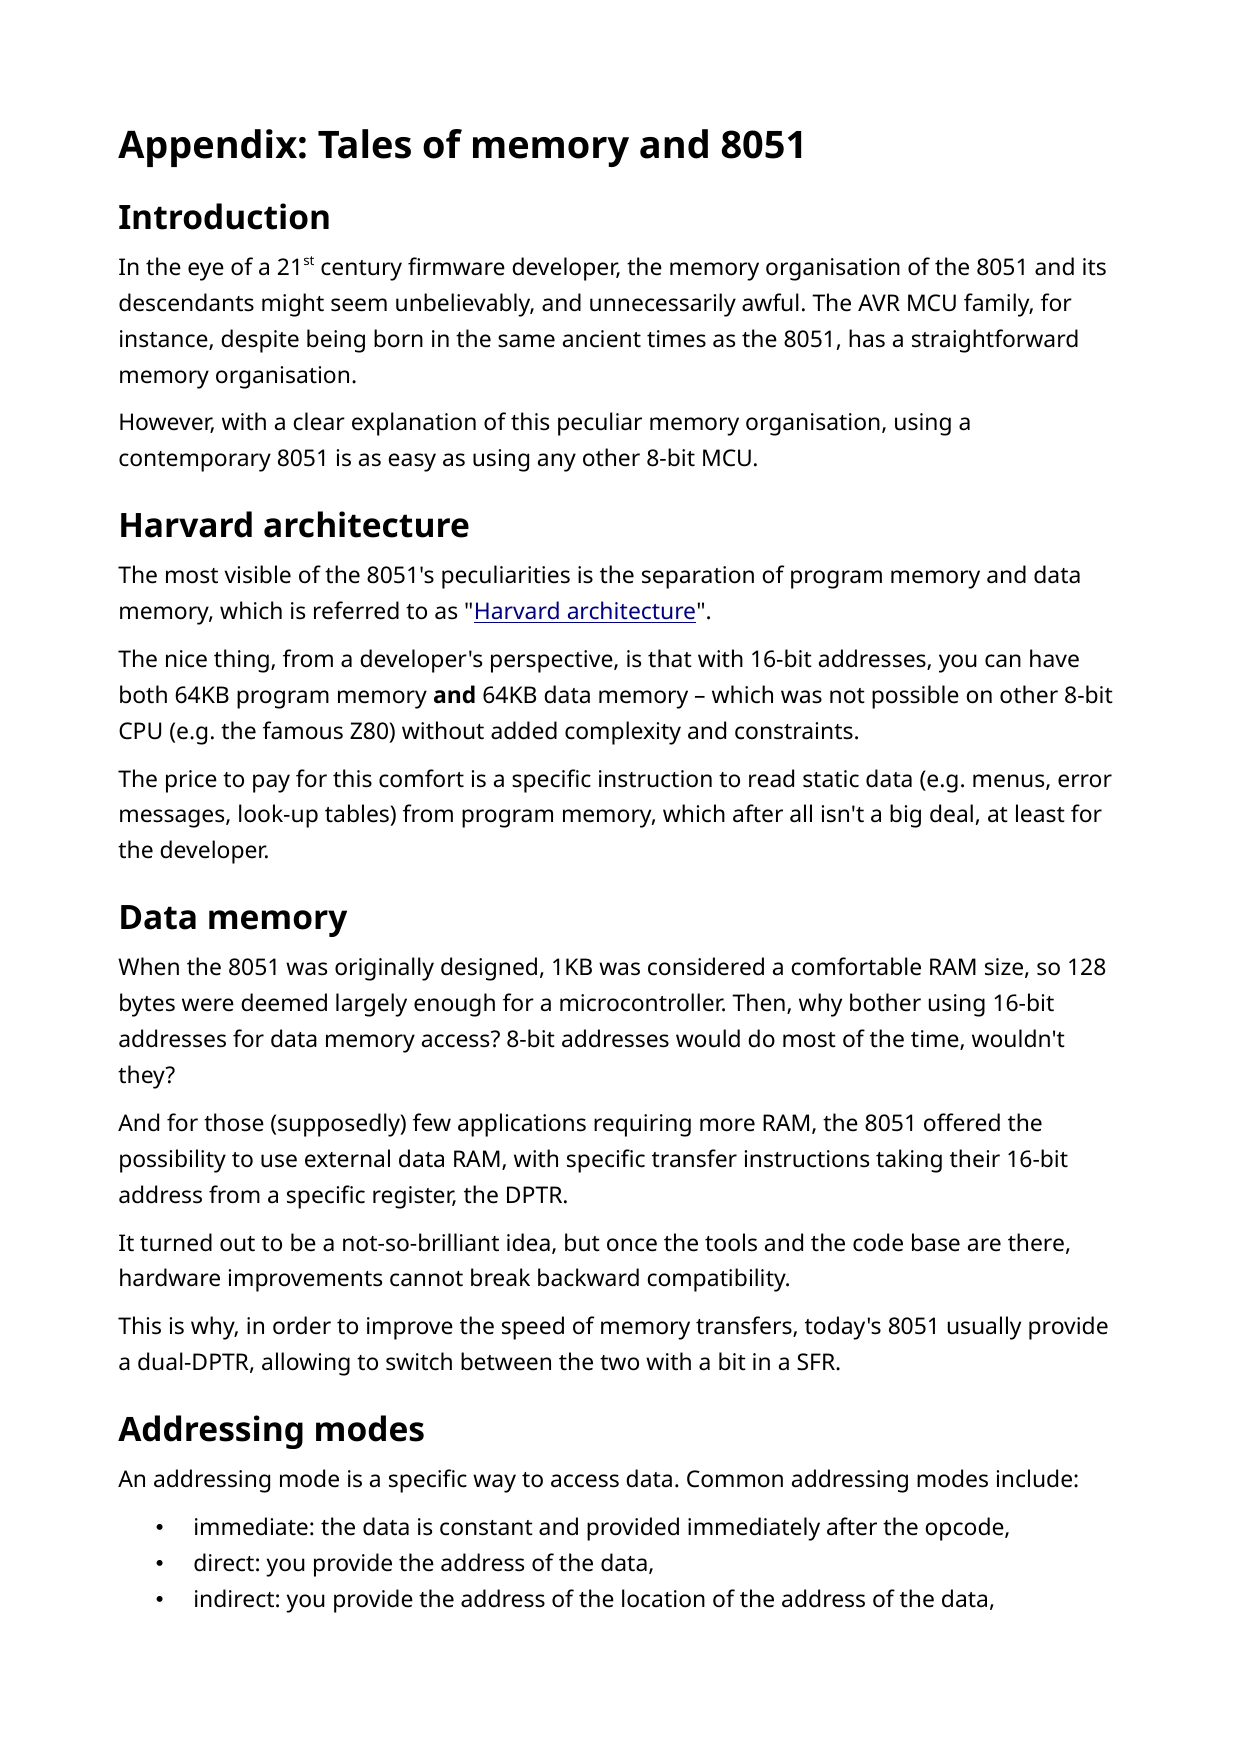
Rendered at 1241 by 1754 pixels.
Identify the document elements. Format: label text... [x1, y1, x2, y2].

text The most visible of the 8051's peculiarities is the separation of program memory and data memory, which is referred to as "Harvard architecture". [118, 559, 1122, 626]
text This is why, in order to improve the speed of memory transfers, today's 8051 usually provide a dual-DPTR, allowing to switch between the two with a bit in a SFR. [118, 1310, 1122, 1377]
text An addressing mode is a specific way to access data. Common addressing modes include: [118, 1463, 1122, 1494]
subtitle Data memory [118, 894, 1122, 939]
text And for those (supposedly) few applications requiring more RAM, the 8051 offered the possibility to use external data RAM, with specific transfer instructions taking their 16-bit address from a specific register, the DPTR. [118, 1107, 1122, 1210]
subtitle Addressing modes [118, 1406, 1122, 1451]
list immediate: the data is constant and provided immediately after the opcode, [156, 1511, 1122, 1542]
list direct: you provide the address of the data, [156, 1547, 1122, 1578]
text When the 8051 was originally designed, 1KB was considered a comfortable RAM size, so 128 bytes were deemed largely enough for a microcontroller. Then, why bother using 16-bit addresses for data memory access? 8-bit addresses would do most of the time, wouldn't they? [118, 951, 1122, 1090]
text The nice thing, from a developer's perspective, is that with 16-bit addresses, you can have both 64KB program memory and 64KB data memory – which was not possible on other 8-bit CPU (e.g. the famous Z80) without added complexity and constraints. [118, 643, 1122, 746]
subtitle Introduction [118, 193, 1122, 239]
text In the eye of a 21st century firmware developer, the memory organisation of the 8051 and its descendants might seem unbelievably, and unnecessarily awful. The AVR MCU family, for instance, despite being born in the same ancient times as the 8051, has a straightforward memory organisation. [118, 251, 1122, 390]
subtitle Appendix: Tales of memory and 8051 [118, 118, 1122, 170]
text The price to pay for this comfort is a specific instruction to read static data (e.g. menus, error messages, look-up tables) from program memory, which after all isn't a big deal, at least for the developer. [118, 762, 1122, 866]
list indirect: you provide the address of the location of the address of the data, [156, 1583, 1122, 1614]
subtitle Harvard architecture [118, 502, 1122, 547]
text However, with a clear explanation of this peculiar memory organisation, using a contemporary 8051 is as easy as using any other 8-bit MCU. [118, 406, 1122, 473]
text It turned out to be a not-so-brilliant idea, but once the tools and the code base are there, hardware improvements cannot break backward compatibility. [118, 1226, 1122, 1294]
